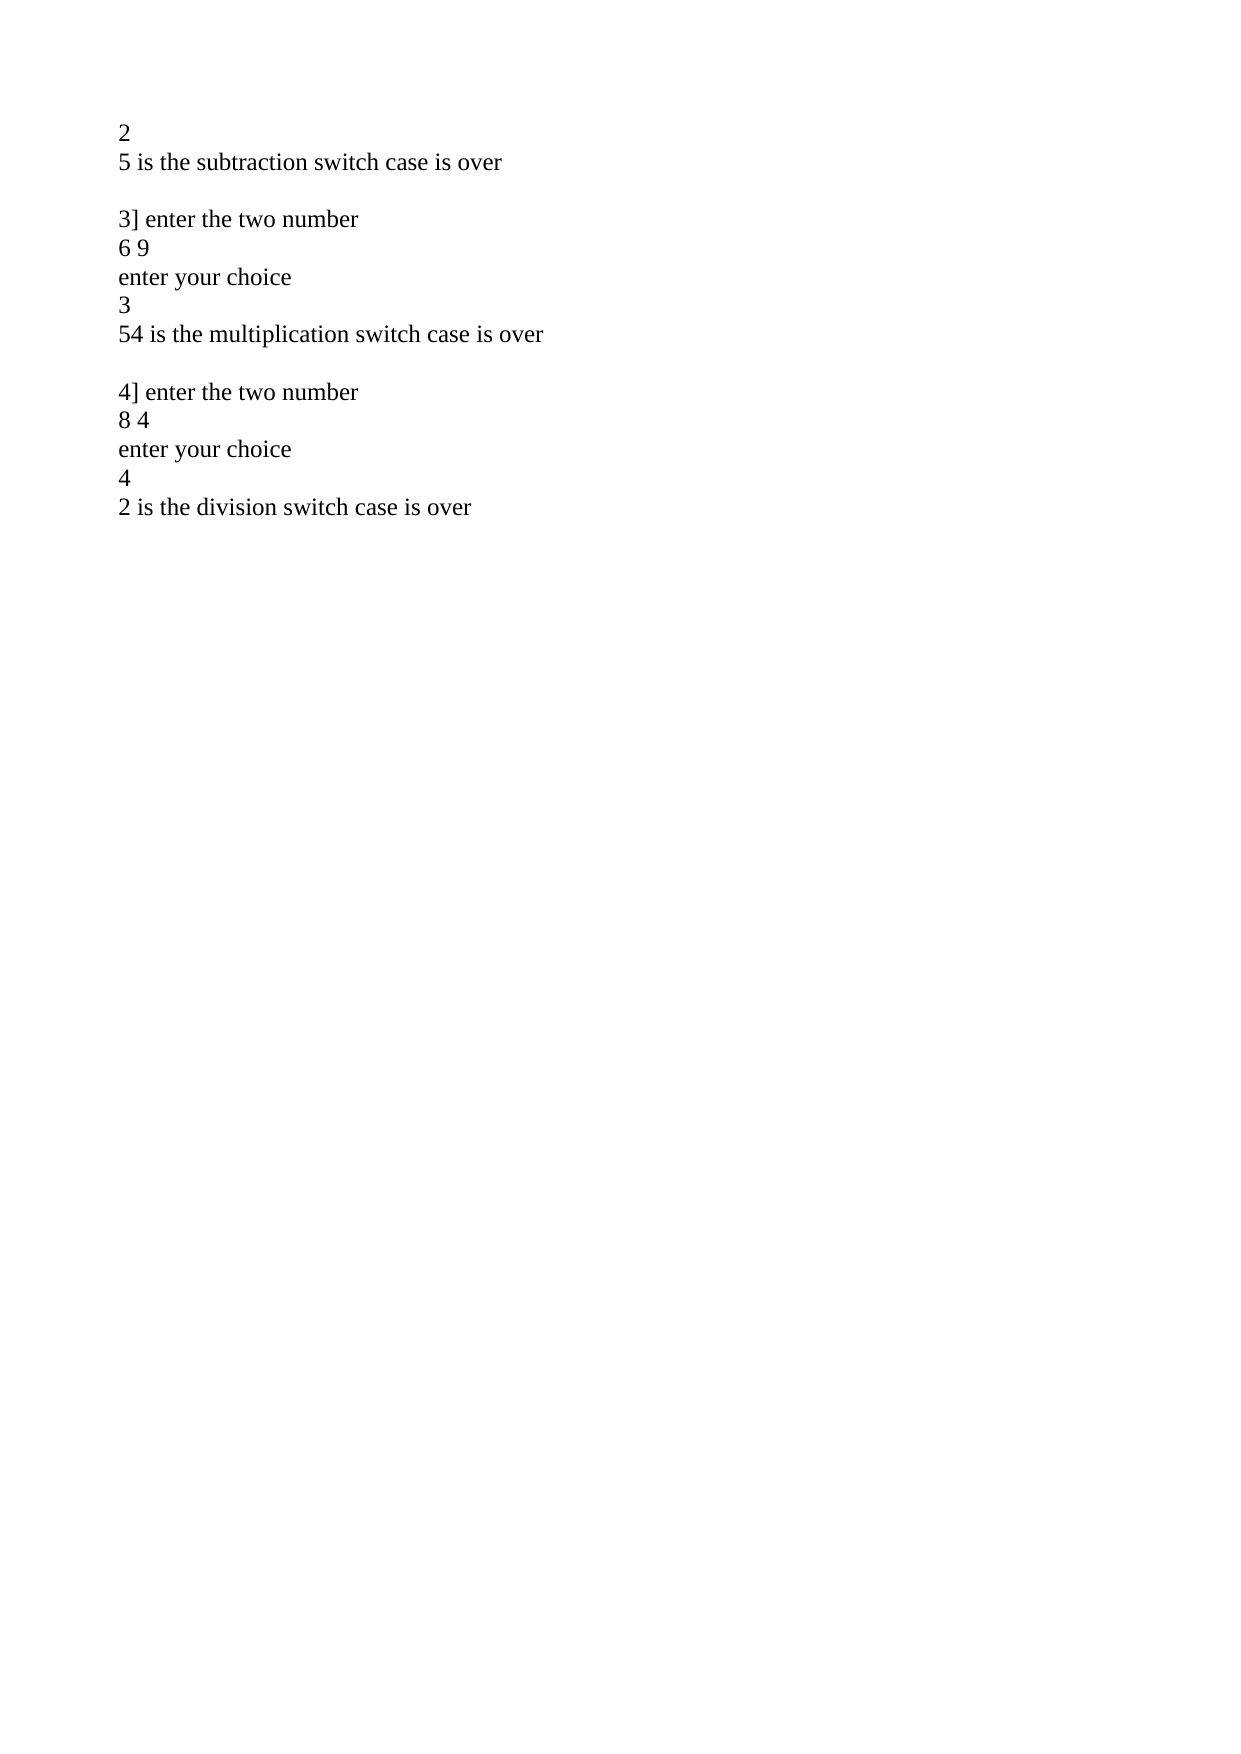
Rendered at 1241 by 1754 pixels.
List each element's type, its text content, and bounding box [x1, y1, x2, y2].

text enter your choice [118, 262, 1122, 291]
text 54 is the multiplication switch case is over 4] enter the two number [118, 319, 1122, 406]
text 3 [118, 291, 1122, 319]
text 8 4 enter your choice 4 2 is the division switch case is over [118, 406, 1122, 521]
text 5 is the subtraction switch case is over 3] enter the two number [118, 147, 1122, 233]
text 2 [118, 118, 1122, 147]
text 6 9 [118, 233, 1122, 262]
